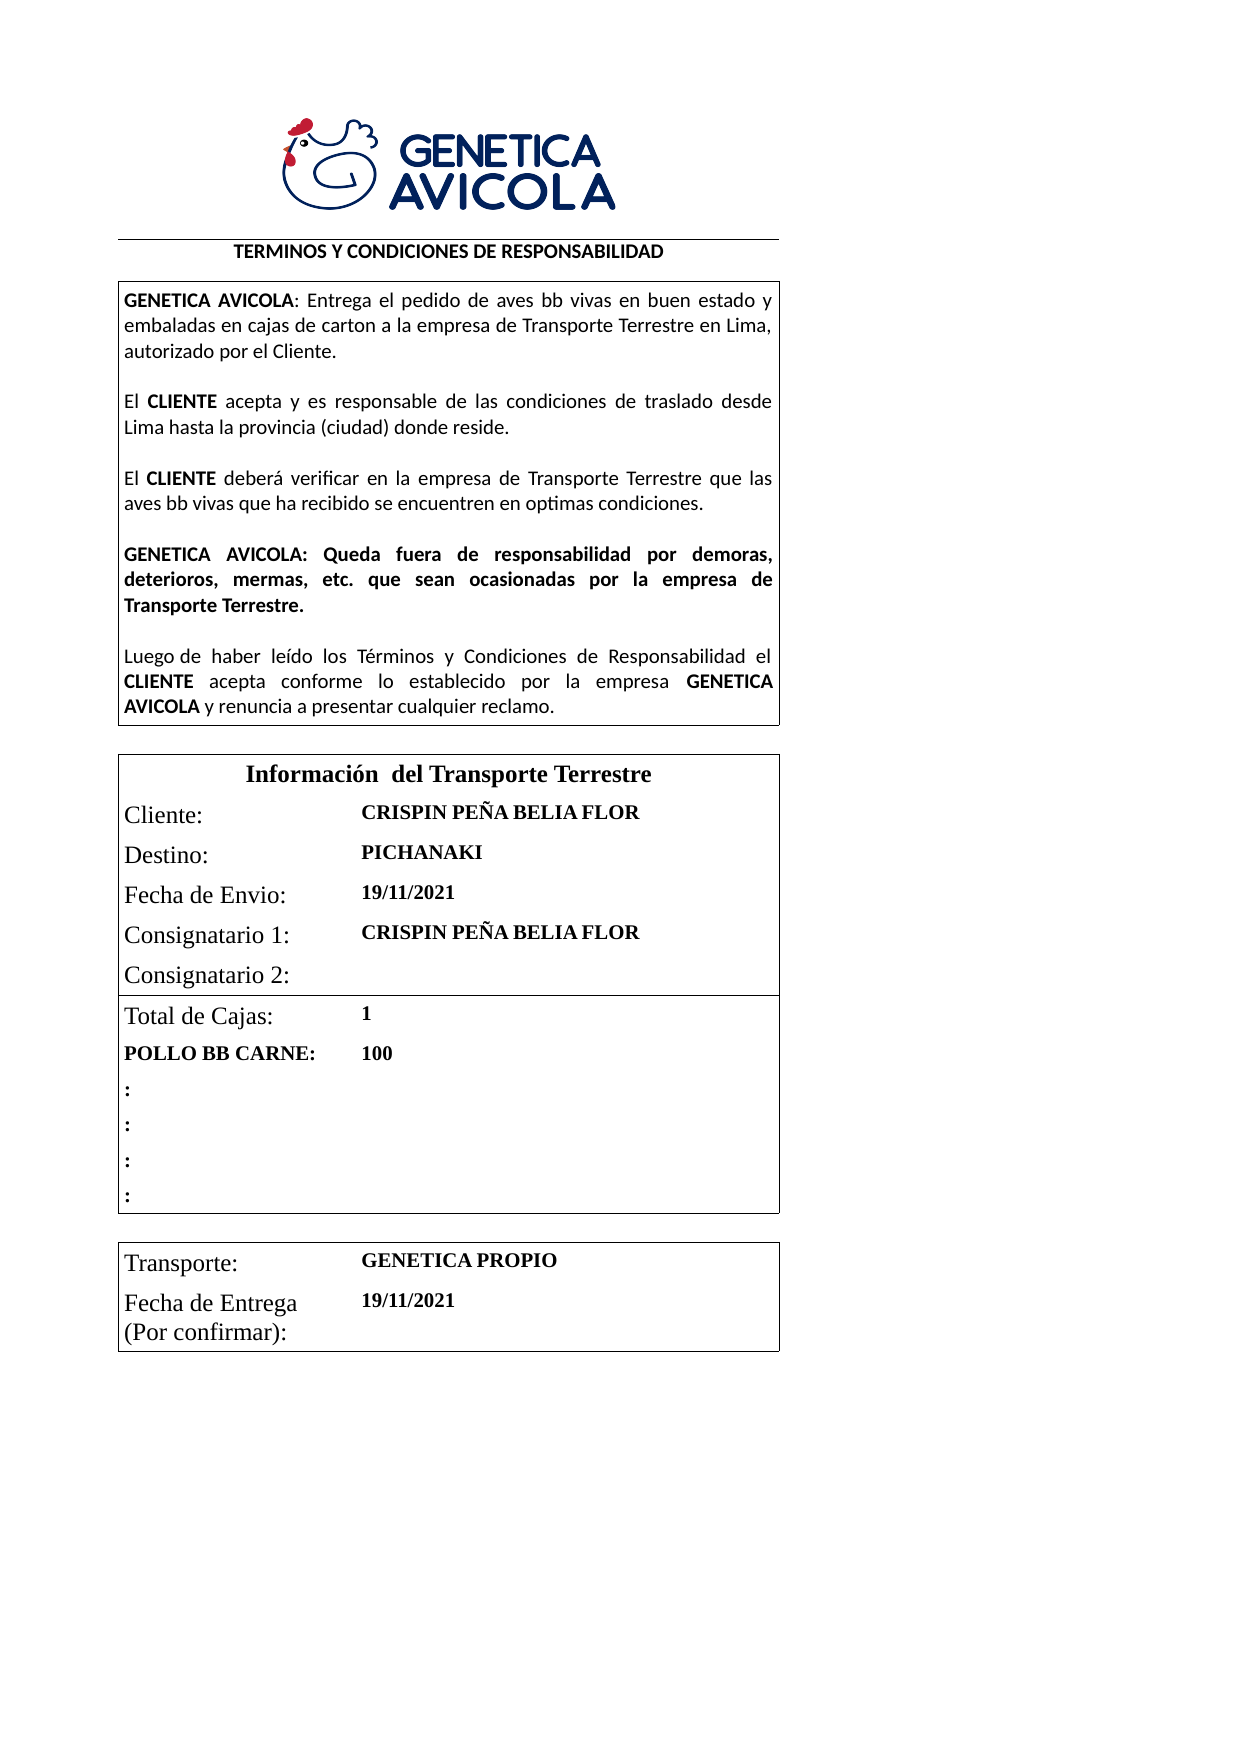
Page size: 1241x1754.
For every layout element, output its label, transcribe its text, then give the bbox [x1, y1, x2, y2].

table_cell : [119, 1142, 356, 1177]
table_cell Fecha de Envio: [119, 874, 356, 914]
table_cell 100 [356, 1035, 779, 1071]
table_cell [356, 1178, 779, 1213]
table_cell [356, 1142, 779, 1177]
table_cell Total de Cajas: [119, 996, 356, 1035]
table_header Información del Transporte Terrestre [119, 755, 779, 794]
table_cell GENETICA PROPIO [356, 1243, 779, 1282]
table_cell Consignatario 2: [119, 955, 356, 995]
table_cell POLLO BB CARNE: [119, 1035, 356, 1071]
table_cell Consignatario 1: [119, 915, 356, 955]
table_cell : [119, 1071, 356, 1106]
table_cell [356, 1071, 779, 1106]
table_cell Destino: [119, 834, 356, 874]
table_cell 1 [356, 996, 779, 1035]
table_cell [118, 1214, 356, 1242]
table_cell [356, 1214, 779, 1242]
table_cell Cliente: [119, 794, 356, 834]
table_cell CRISPIN PEÑA BELIA FLOR [356, 915, 779, 955]
table_cell GENETICA AVICOLA: Entrega el pedido de aves bb vivas en buen estado y embaladas en cajas de carton a la empresa de Transporte Terrestre en Lima, autorizado por el Cliente. El CLIENTE acepta y es responsable de las condiciones de traslado desde Lima hasta la provincia (ciudad) donde reside. El CLIENTE deberá verificar en la empresa de Transporte Terrestre que las aves bb vivas que ha recibido se encuentren en optimas condiciones. GENETICA AVICOLA: Queda fuera de responsabilidad por demoras, deterioros, mermas, etc. que sean ocasionadas por la empresa de Transporte Terrestre. Luego de haber leído los Términos y Condiciones de Responsabilidad el CLIENTE acepta conforme lo establecido por la empresa GENETICA AVICOLA y renuncia a presentar cualquier reclamo. [119, 282, 779, 725]
table_header TERMINOS Y CONDICIONES DE RESPONSABILIDAD [118, 240, 779, 281]
table_cell CRISPIN PEÑA BELIA FLOR [356, 794, 779, 834]
table_cell Fecha de Entrega (Por confirmar): [119, 1282, 356, 1351]
table_cell Transporte: [119, 1243, 356, 1282]
table_cell PICHANAKI [356, 834, 779, 874]
table_cell : [119, 1106, 356, 1142]
table_cell [356, 1106, 779, 1142]
table_cell 19/11/2021 [356, 874, 779, 914]
table_cell : [119, 1178, 356, 1213]
picture [282, 118, 616, 210]
table_cell [356, 955, 779, 995]
table_cell 19/11/2021 [356, 1282, 779, 1351]
